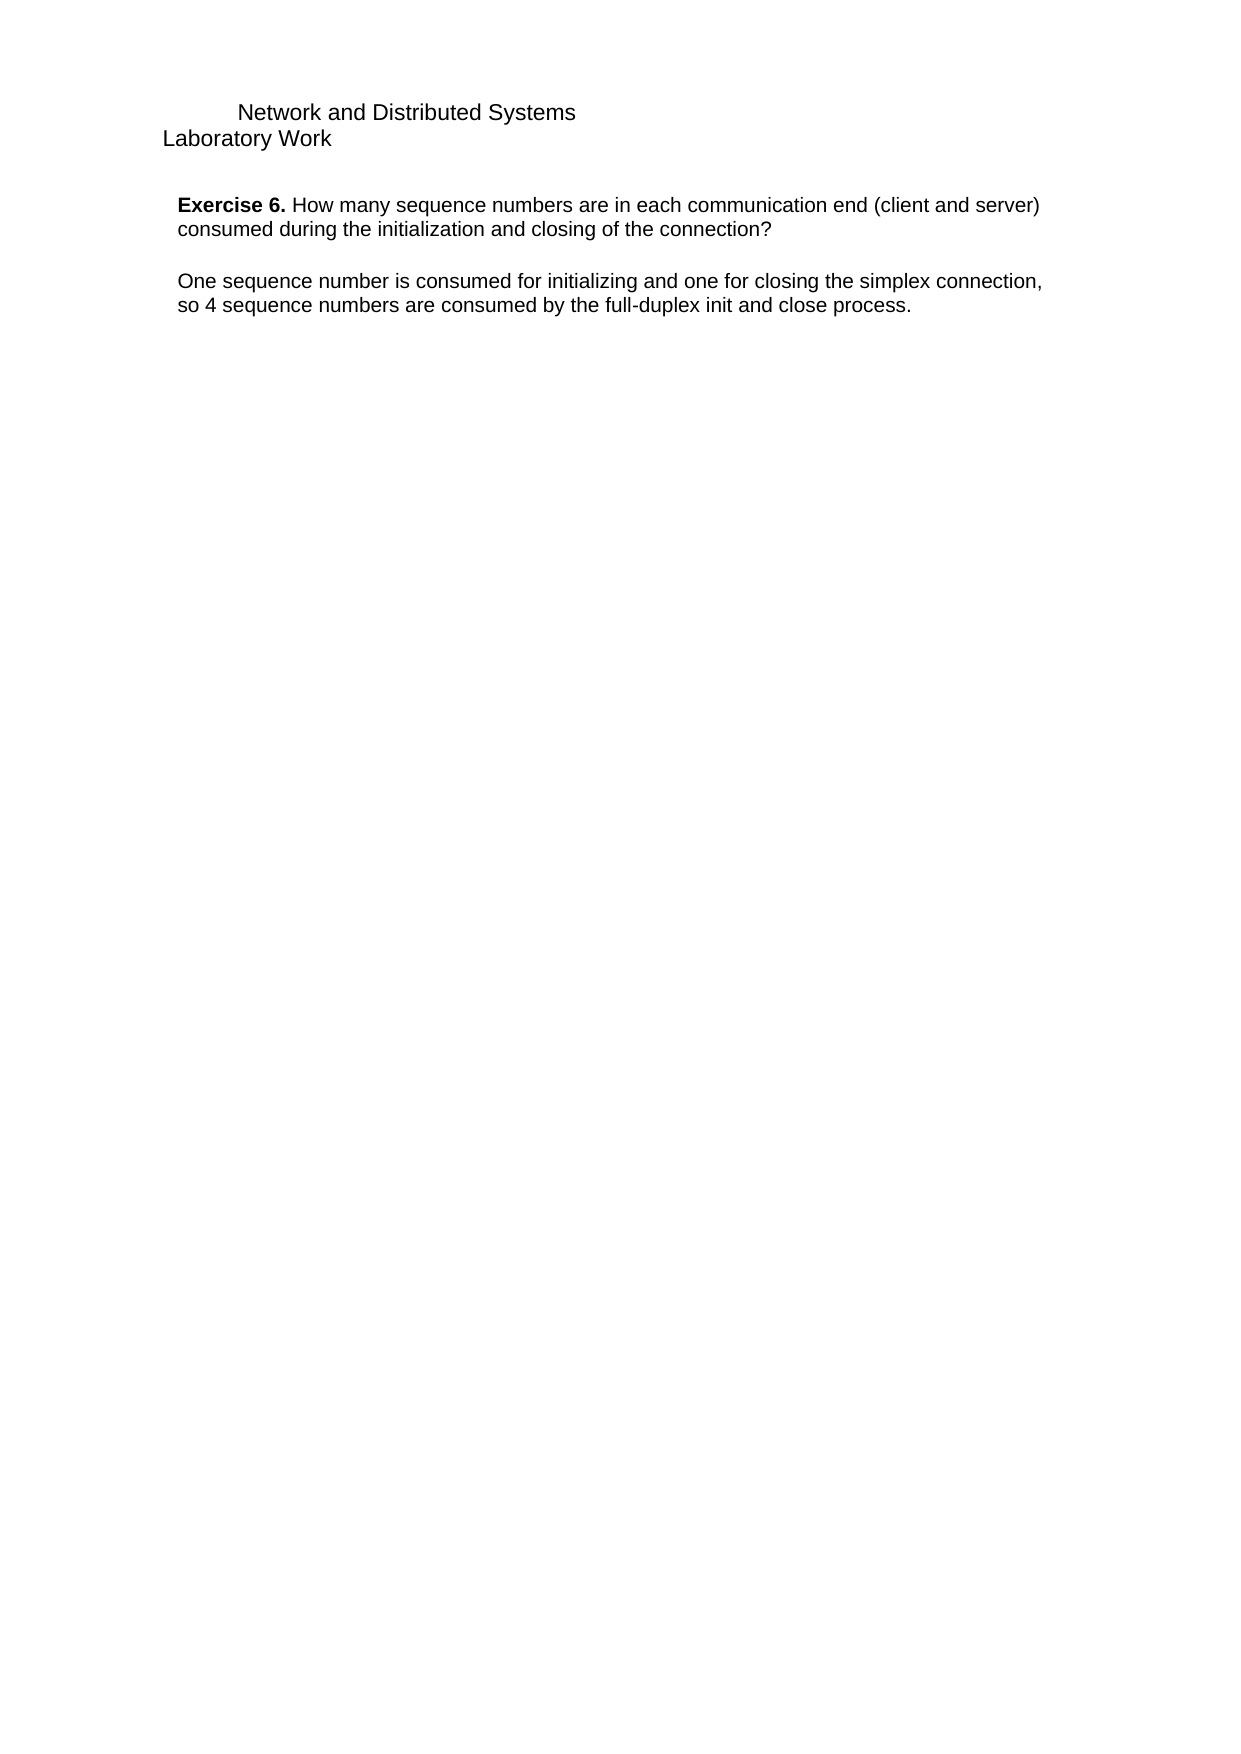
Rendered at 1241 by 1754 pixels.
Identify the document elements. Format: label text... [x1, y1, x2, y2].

text One sequence number is consumed for initializing and one for closing the simplex connection, so 4 sequence numbers are consumed by the full-duplex init and close process. [177, 269, 1063, 317]
text Exercise 6. How many sequence numbers are in each communication end (client and server) consumed during the initialization and closing of the connection? [177, 193, 1063, 241]
